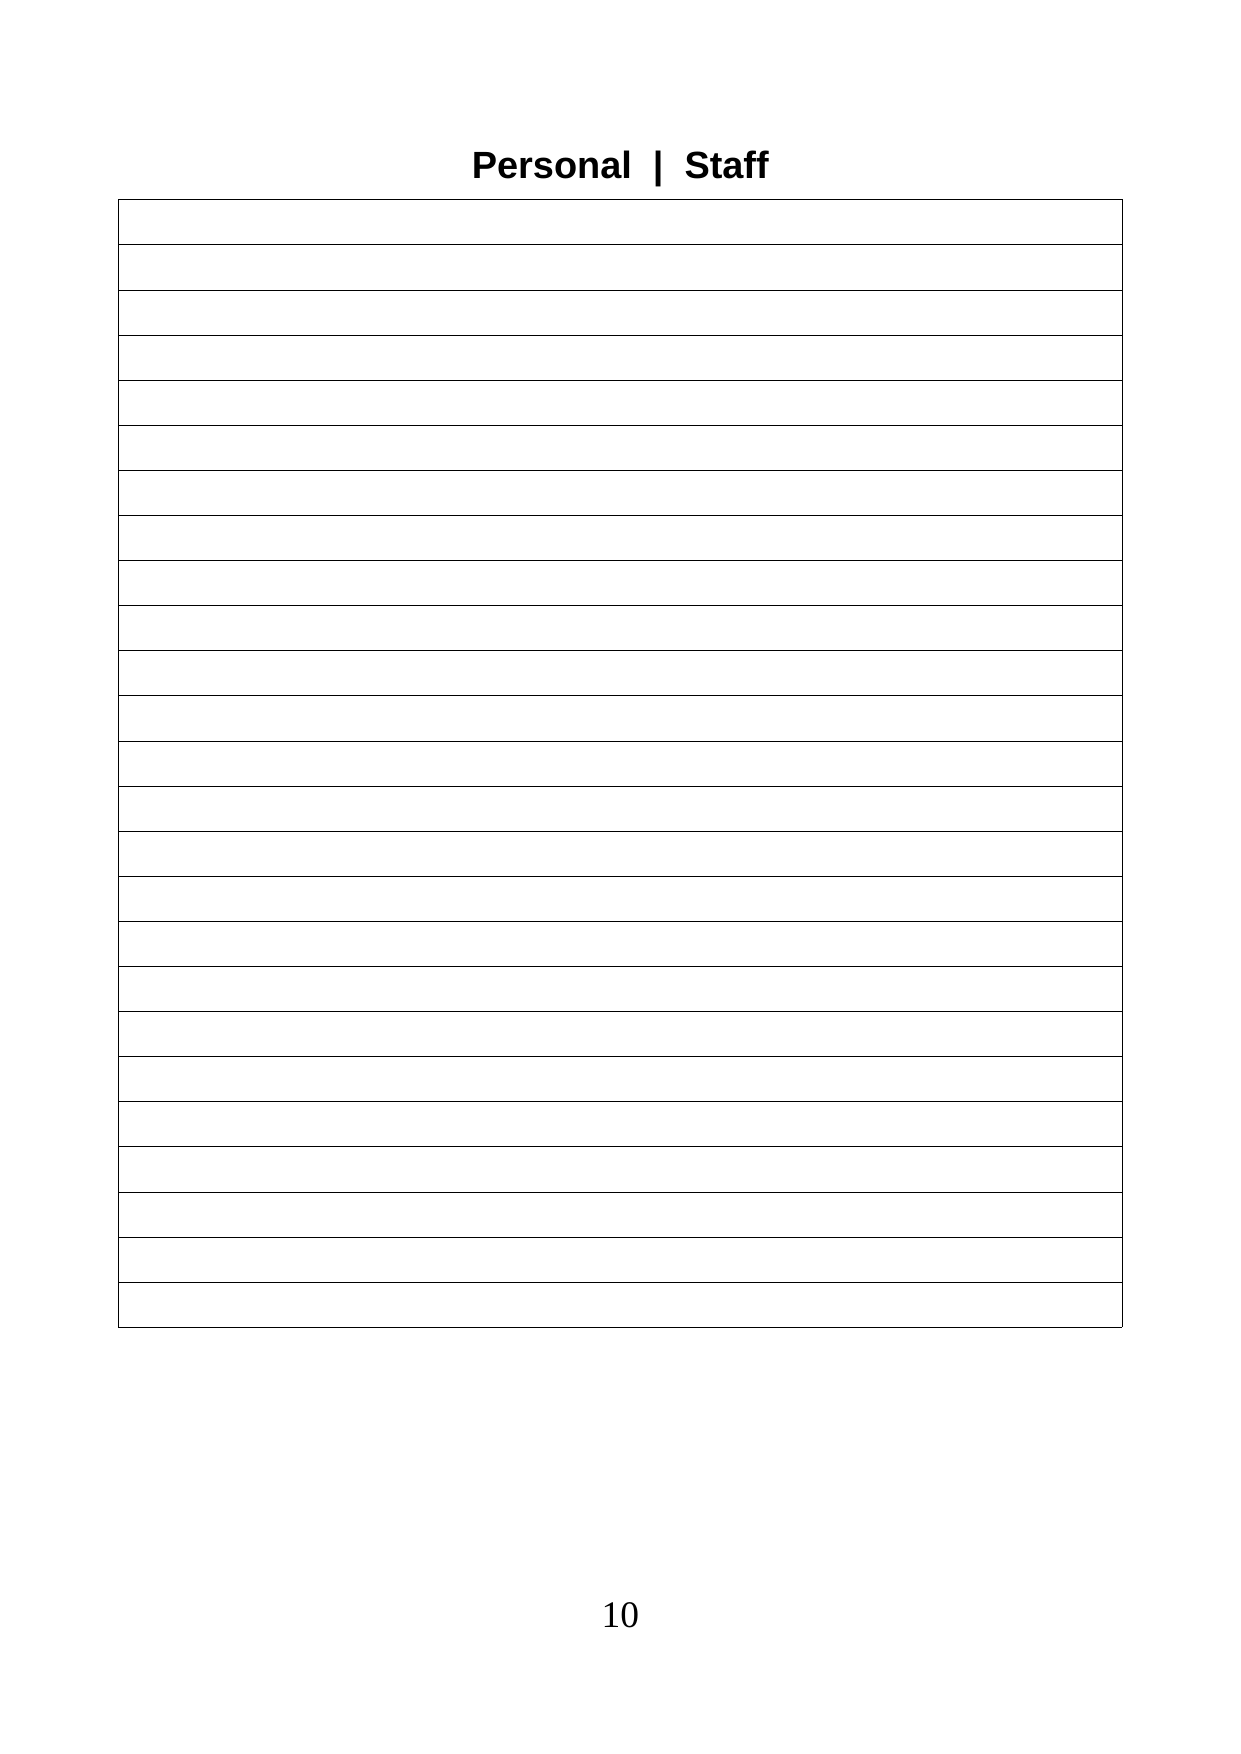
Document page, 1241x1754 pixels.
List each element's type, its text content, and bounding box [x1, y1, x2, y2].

table_cell Edda Pacheco (Maestra Arte PK-12°.) 8565-0965 epacheco@mfschool.org [119, 426, 1122, 470]
table_cell Juanita Leitón Campbell (Maestra Principal y Guía 1/2) 2645-5983 jleiton@mfschool.org [119, 787, 1122, 831]
table_cell Pamela Holschuh (Maestra Principal y Guía 11/12) 2645-5606 pholschuh@mfschool.org [119, 1102, 1122, 1146]
table_cell Carlos Acuña (Español y Est. Sociales Colegio) 2645-5791 cacuna@mfschool.org [119, 291, 1122, 334]
subtitle Personal | Staff [118, 143, 1122, 187]
table_cell Jeynor Trejos Ramirez (Maestro Principal Matemáticas) 8512-4298 jtrejos@mfschool.org [119, 742, 1122, 786]
table_cell Carol Evans (Directora Financiera) 2645-7345 carol@mfschool.org [119, 336, 1122, 380]
table_cell Christine Cerruti (Maestra Principal y Guía 3/4) 201-563-2446 ccerruti@mfschool.org [119, 381, 1122, 425]
table_cell Yuri Suárez Oliverio (Subdirectora Administrativa) 2645-5563 ysuarez@mfschool.org [119, 1238, 1122, 1282]
table_cell Luz Marina Brenes (Asistente Pre-Kinder-Kinder-Prepa) 8653-1491 lbrenes@mfschool.org [119, 832, 1122, 876]
table_cell Melanie Martin (Maestra 1/2) 612-237-4751 mmartin@mfschool.org [119, 967, 1122, 1011]
table_header Amy Cherwin (Maestra Principal y Guía: 5/6) 2645-7247 acherwin@mfschool.org [119, 200, 1122, 244]
table_cell Edgar Arce Lagos (Educación Física; PK-12° y Coordinador de Mantenimiento) 8660-0899 earce@mfschool.org [119, 471, 1122, 515]
table_cell Sue Gabrielson (Directora) 8891-2847 sgabrielson@mfschool.org [119, 1147, 1122, 1192]
table_cell Tracey Cobb (Desarrollo y Redes Sociales.) 2645-5592 tcobb@mfschool.org [119, 1193, 1122, 1237]
table_cell Margaret (Maggie) Ellen Fatovic (Maestra de Educación Especial) 001-202-276-6635 mfatovic@mfschool.org [119, 877, 1122, 921]
table_cell Zaida Villalobos Ugalde (Asistente Administrativo) 8502-5483 zvillalobos@mfschool.org [119, 1283, 1122, 1327]
table_cell Marisela López Madrigal (Español y Estudios Sociales Primaria) 8666-4926 mlopez@mfschool.org [119, 922, 1122, 966]
table_cell Evan Cantu-Hertzler (Maestro Principal Ciencias 7-12 y Guia 9/10) 2645-6938 ecantuh@mfschool.org [119, 651, 1122, 695]
table_cell Montgomery Ogden (Maestro Principal y Guía 7/8) 215-808-7432 mogden@mfschool.org [119, 1057, 1122, 1101]
table_cell Jackie LaVal (Asistente Pre-Kinder-Prepa) 8717-0195 jlaval@mfschool.org [119, 696, 1122, 741]
table_cell Bethany Elmore (Asistente 3/4) 2645-7349 belmore@mfschool.org [119, 245, 1122, 289]
table_cell Eva Alicia Hernández García (Asistente Administrativo) 8520-6772 ehernandez@mfschool.org [119, 606, 1122, 650]
table_cell Esmeralda Sanchez Villalobos (Personal de Apoyo) 8520-6772 esanchez@mfschool.org [119, 516, 1122, 560]
table_cell Melody Guindon (Maestra Principal Pre-K-Prepa) 2645-5311 mguindon@mfschool.org [119, 1012, 1122, 1056]
table_cell Eugenio Vargas Leitón (Asistente Administrativo) 2645-7291 evargas@mfschool.org [119, 561, 1122, 605]
